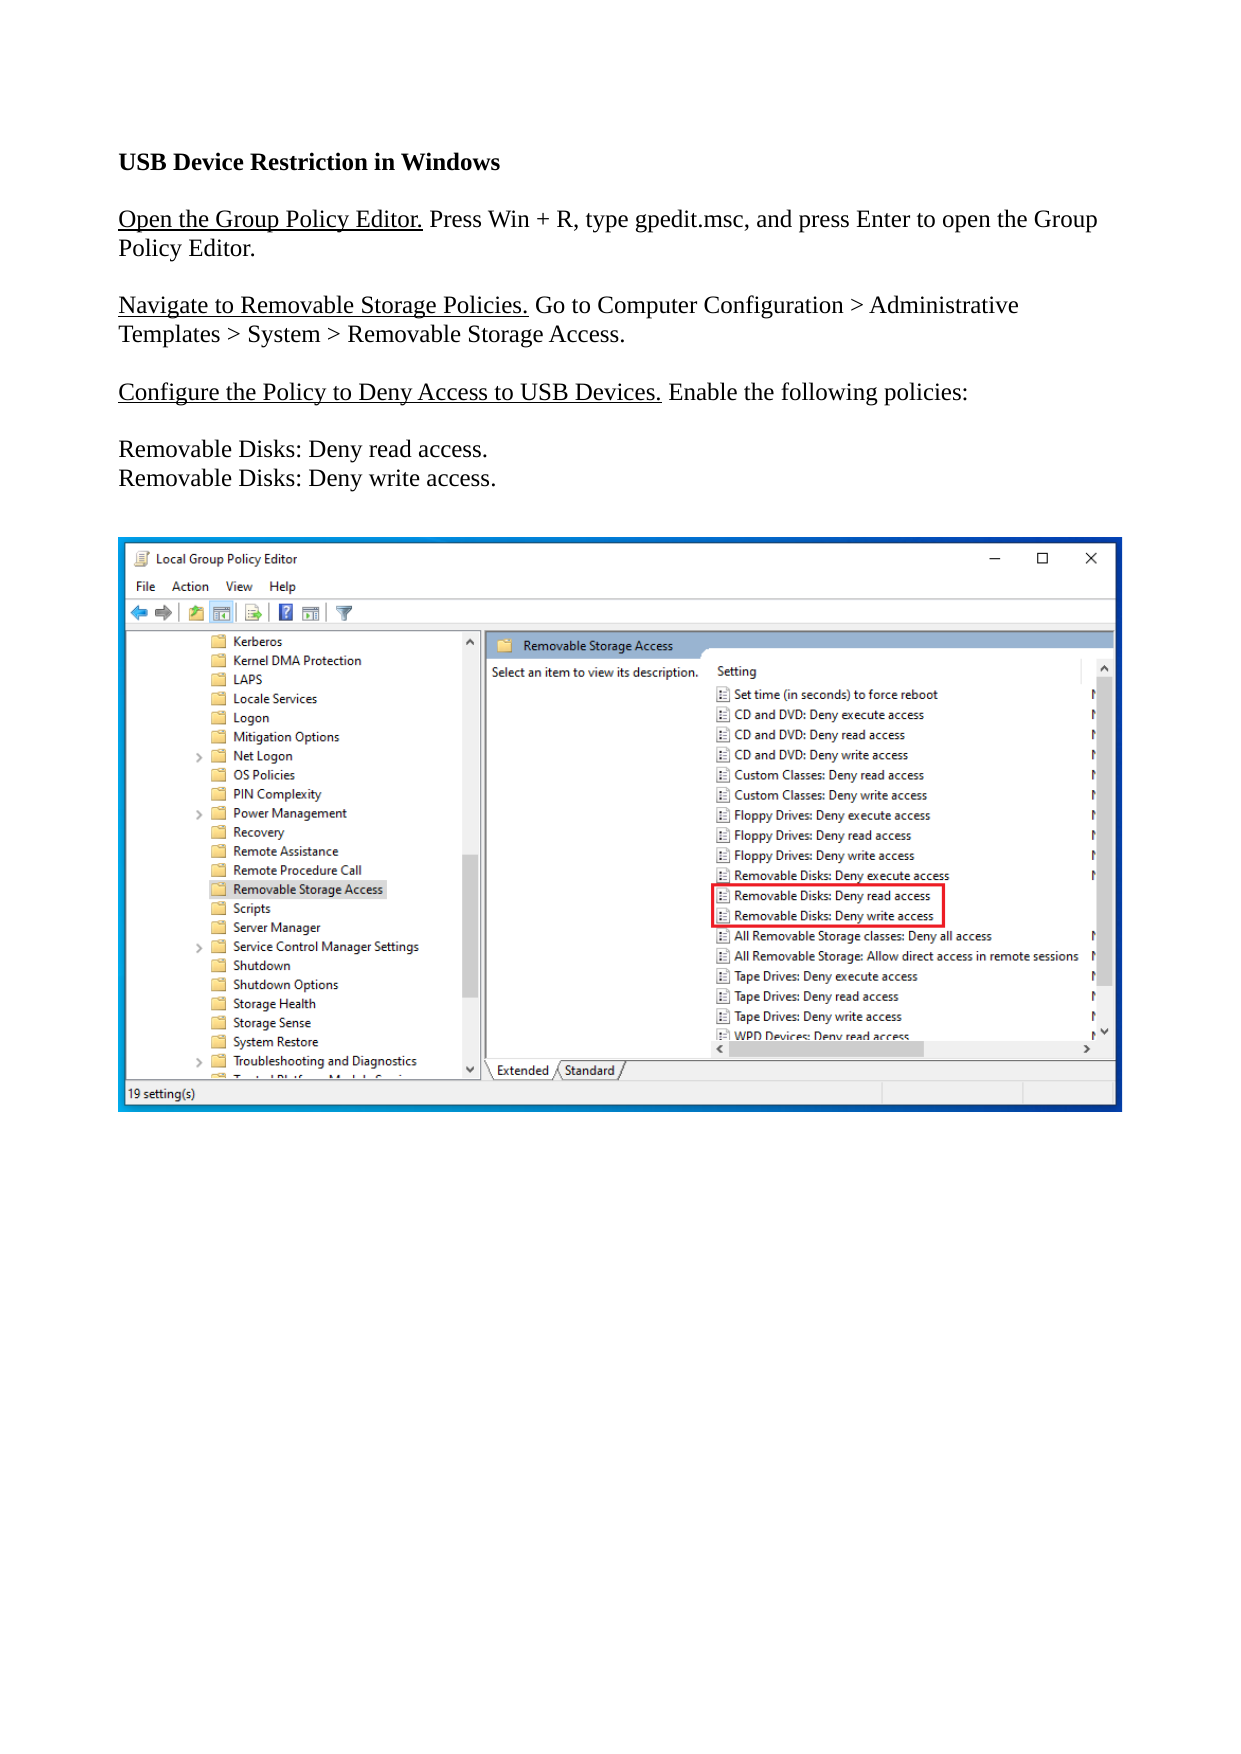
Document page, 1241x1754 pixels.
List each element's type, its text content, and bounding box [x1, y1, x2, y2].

picture [125, 537, 1123, 1112]
text Configure the Policy to Deny Access to USB Devices. Enable the following policies: [118, 377, 1122, 406]
text Removable Disks: Deny read access. [118, 434, 1122, 463]
text Navigate to Removable Storage Policies. Go to Computer Configuration > Administrative Templates > System > Removable Storage Access. [118, 291, 1122, 348]
text USB Device Restriction in Windows [118, 147, 1122, 176]
text Removable Disks: Deny write access. [118, 463, 1122, 492]
text Open the Group Policy Editor. Press Win + R, type gpedit.msc, and press Enter to open the Group Policy Editor. [118, 204, 1122, 262]
